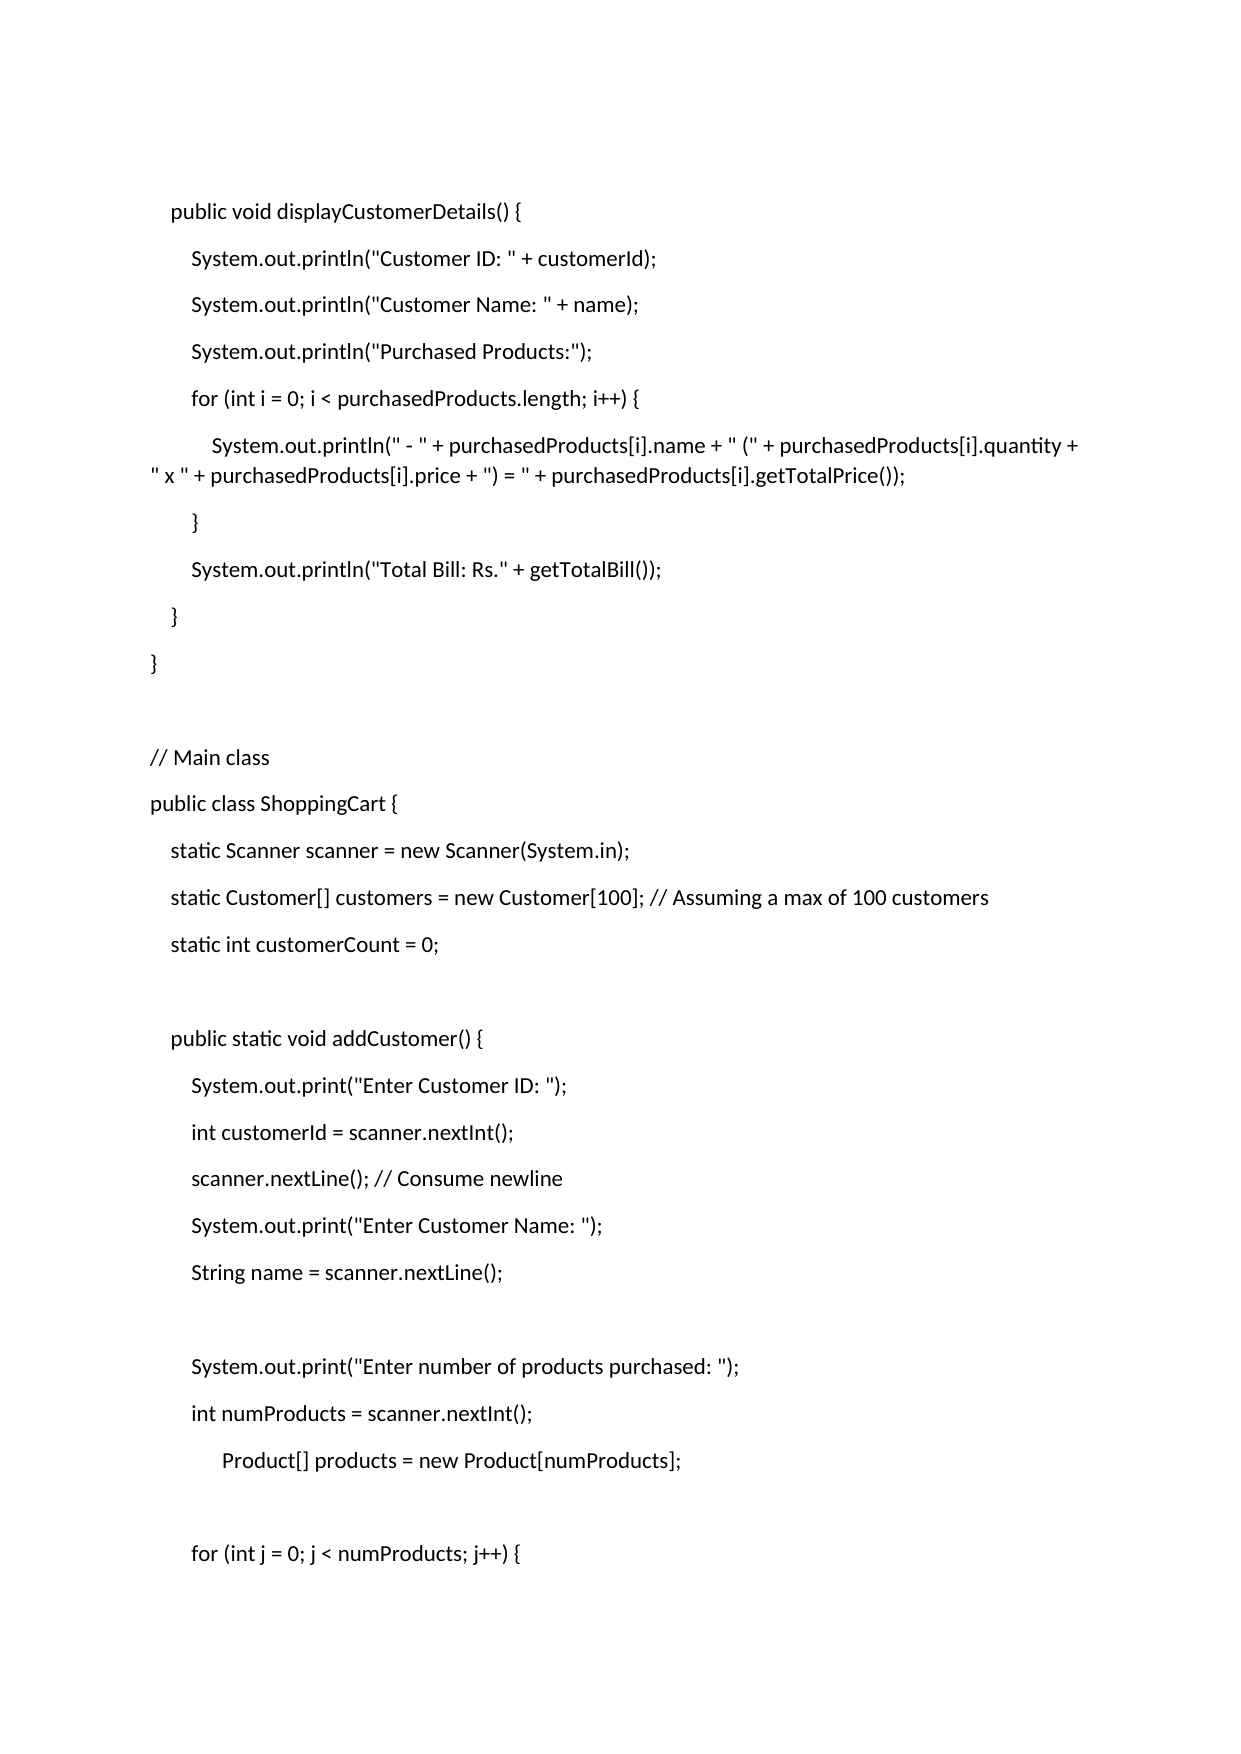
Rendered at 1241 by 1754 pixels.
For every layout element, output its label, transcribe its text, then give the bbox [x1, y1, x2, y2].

text for (int j = 0; j < numProducts; j++) { [150, 1539, 1090, 1568]
text public class ShoppingCart { [150, 789, 1090, 818]
text System.out.print("Enter Customer Name: "); [150, 1211, 1090, 1239]
text } [150, 649, 1090, 677]
text static int customerCount = 0; [150, 930, 1090, 958]
text String name = scanner.nextLine(); [150, 1258, 1090, 1286]
text int numProducts = scanner.nextInt(); [150, 1399, 1090, 1427]
text public void displayCustomerDetails() { [150, 197, 1090, 225]
text System.out.println("Customer ID: " + customerId); [150, 244, 1090, 272]
text static Customer[] customers = new Customer[100]; // Assuming a max of 100 customers [150, 883, 1090, 911]
text Product[] products = new Product[numProducts]; [150, 1446, 1090, 1474]
text System.out.println("Total Bill: Rs." + getTotalBill()); [150, 555, 1090, 583]
text System.out.println(" - " + purchasedProducts[i].name + " (" + purchasedProducts[i].quantity + " x " + purchasedProducts[i].price + ") = " + purchasedProducts[i].getTotalPrice()); [150, 431, 1090, 489]
text System.out.println("Customer Name: " + name); [150, 291, 1090, 319]
text } [150, 602, 1090, 630]
text int customerId = scanner.nextInt(); [150, 1118, 1090, 1146]
text System.out.print("Enter number of products purchased: "); [150, 1352, 1090, 1380]
text for (int i = 0; i < purchasedProducts.length; i++) { [150, 384, 1090, 412]
text scanner.nextLine(); // Consume newline [150, 1164, 1090, 1193]
text // Main class [150, 743, 1090, 771]
text public static void addCustomer() { [150, 1024, 1090, 1052]
text } [150, 508, 1090, 536]
text static Scanner scanner = new Scanner(System.in); [150, 836, 1090, 864]
text System.out.print("Enter Customer ID: "); [150, 1071, 1090, 1099]
text System.out.println("Purchased Products:"); [150, 337, 1090, 366]
